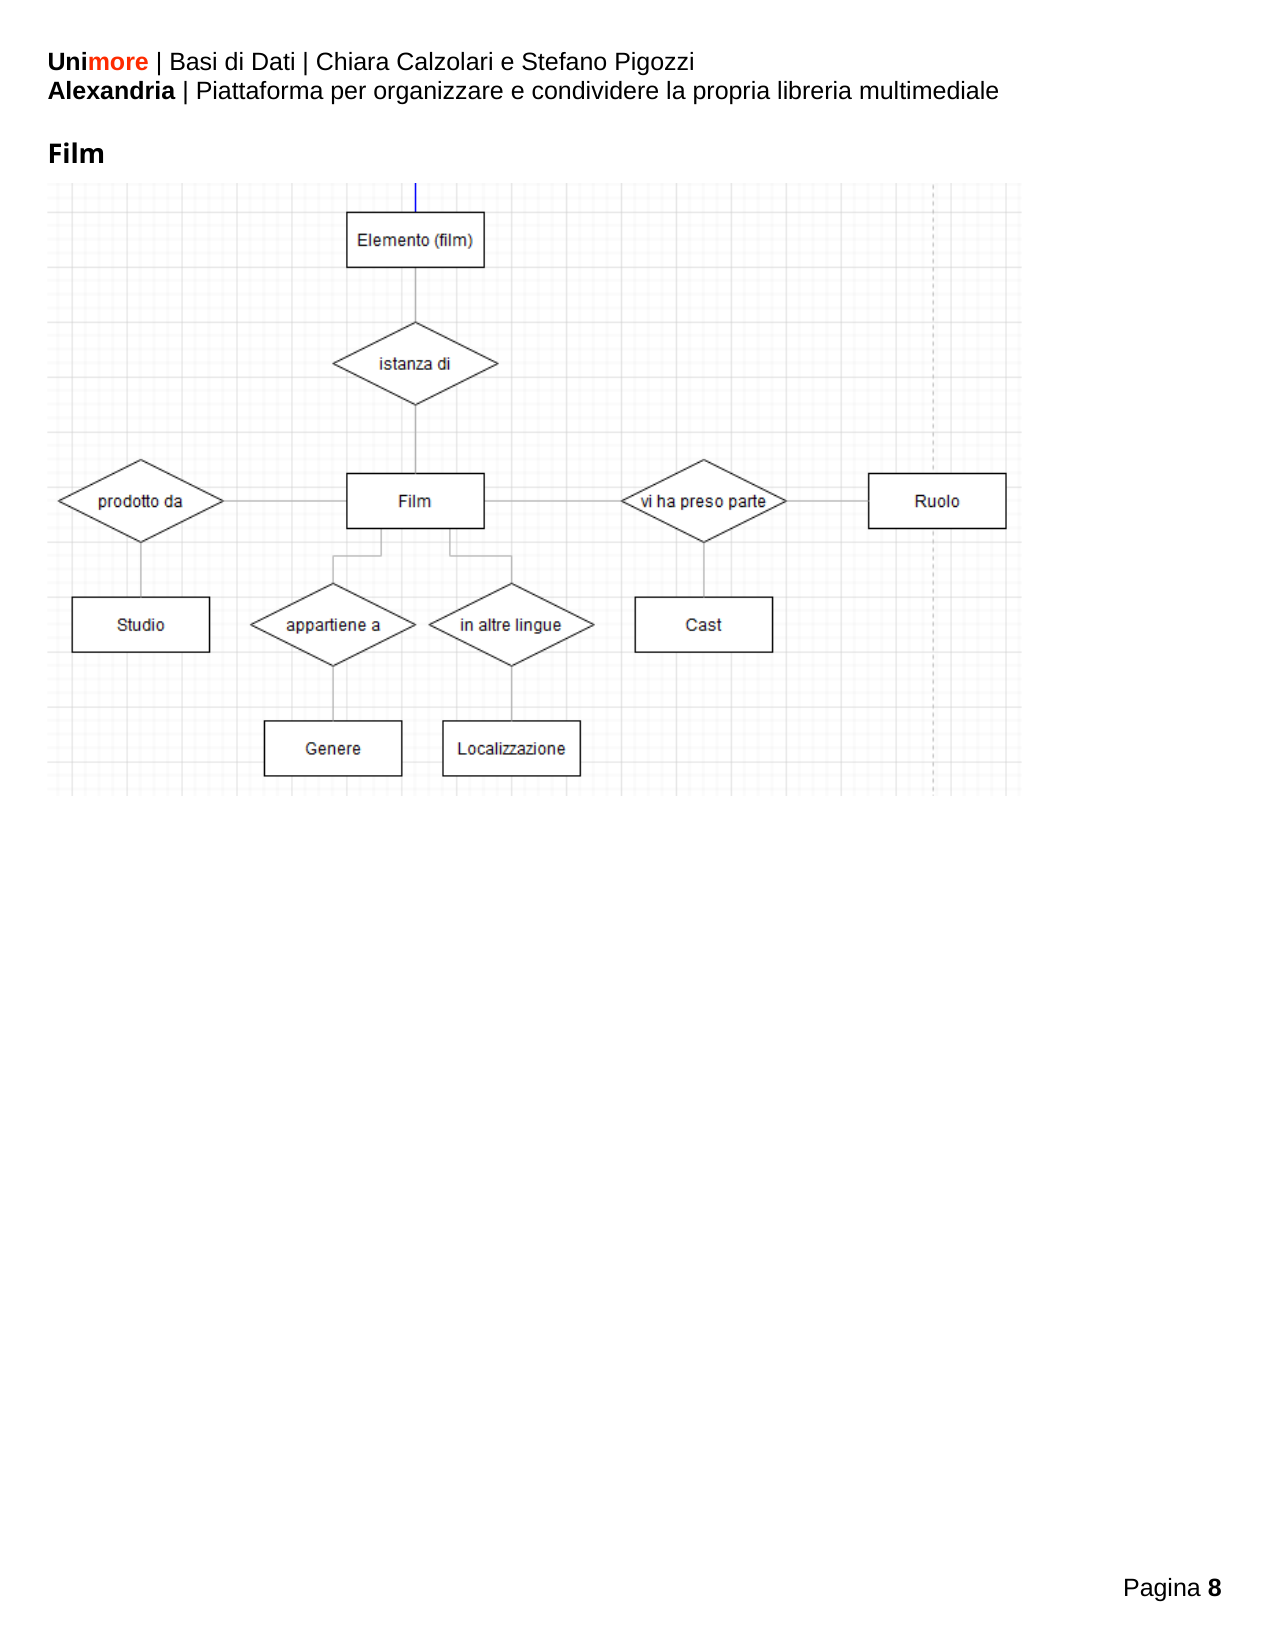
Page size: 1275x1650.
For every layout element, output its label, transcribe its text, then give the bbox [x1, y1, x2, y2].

subtitle Film [47, 134, 1228, 171]
picture [47, 183, 1022, 796]
